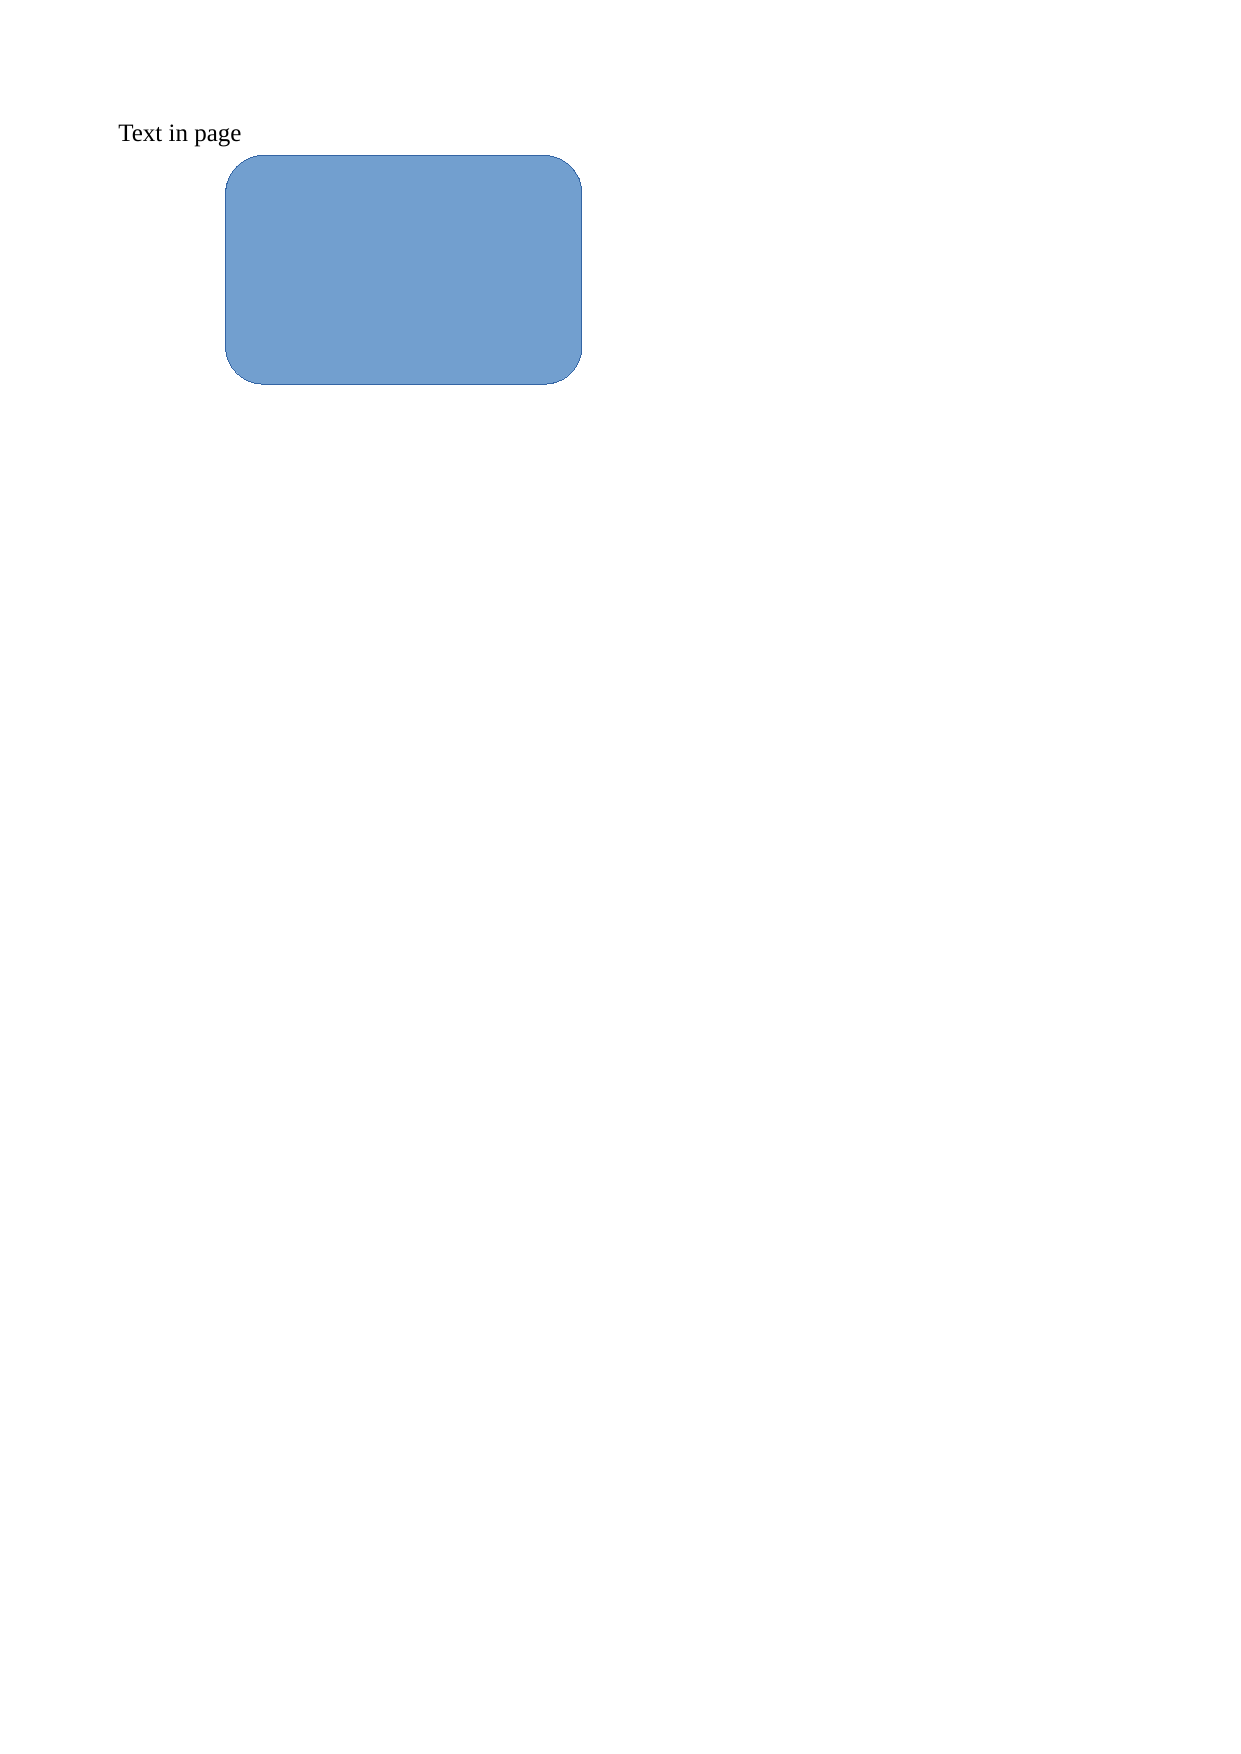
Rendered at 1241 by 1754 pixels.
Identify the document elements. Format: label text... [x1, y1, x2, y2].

text Text in page [118, 118, 1122, 147]
